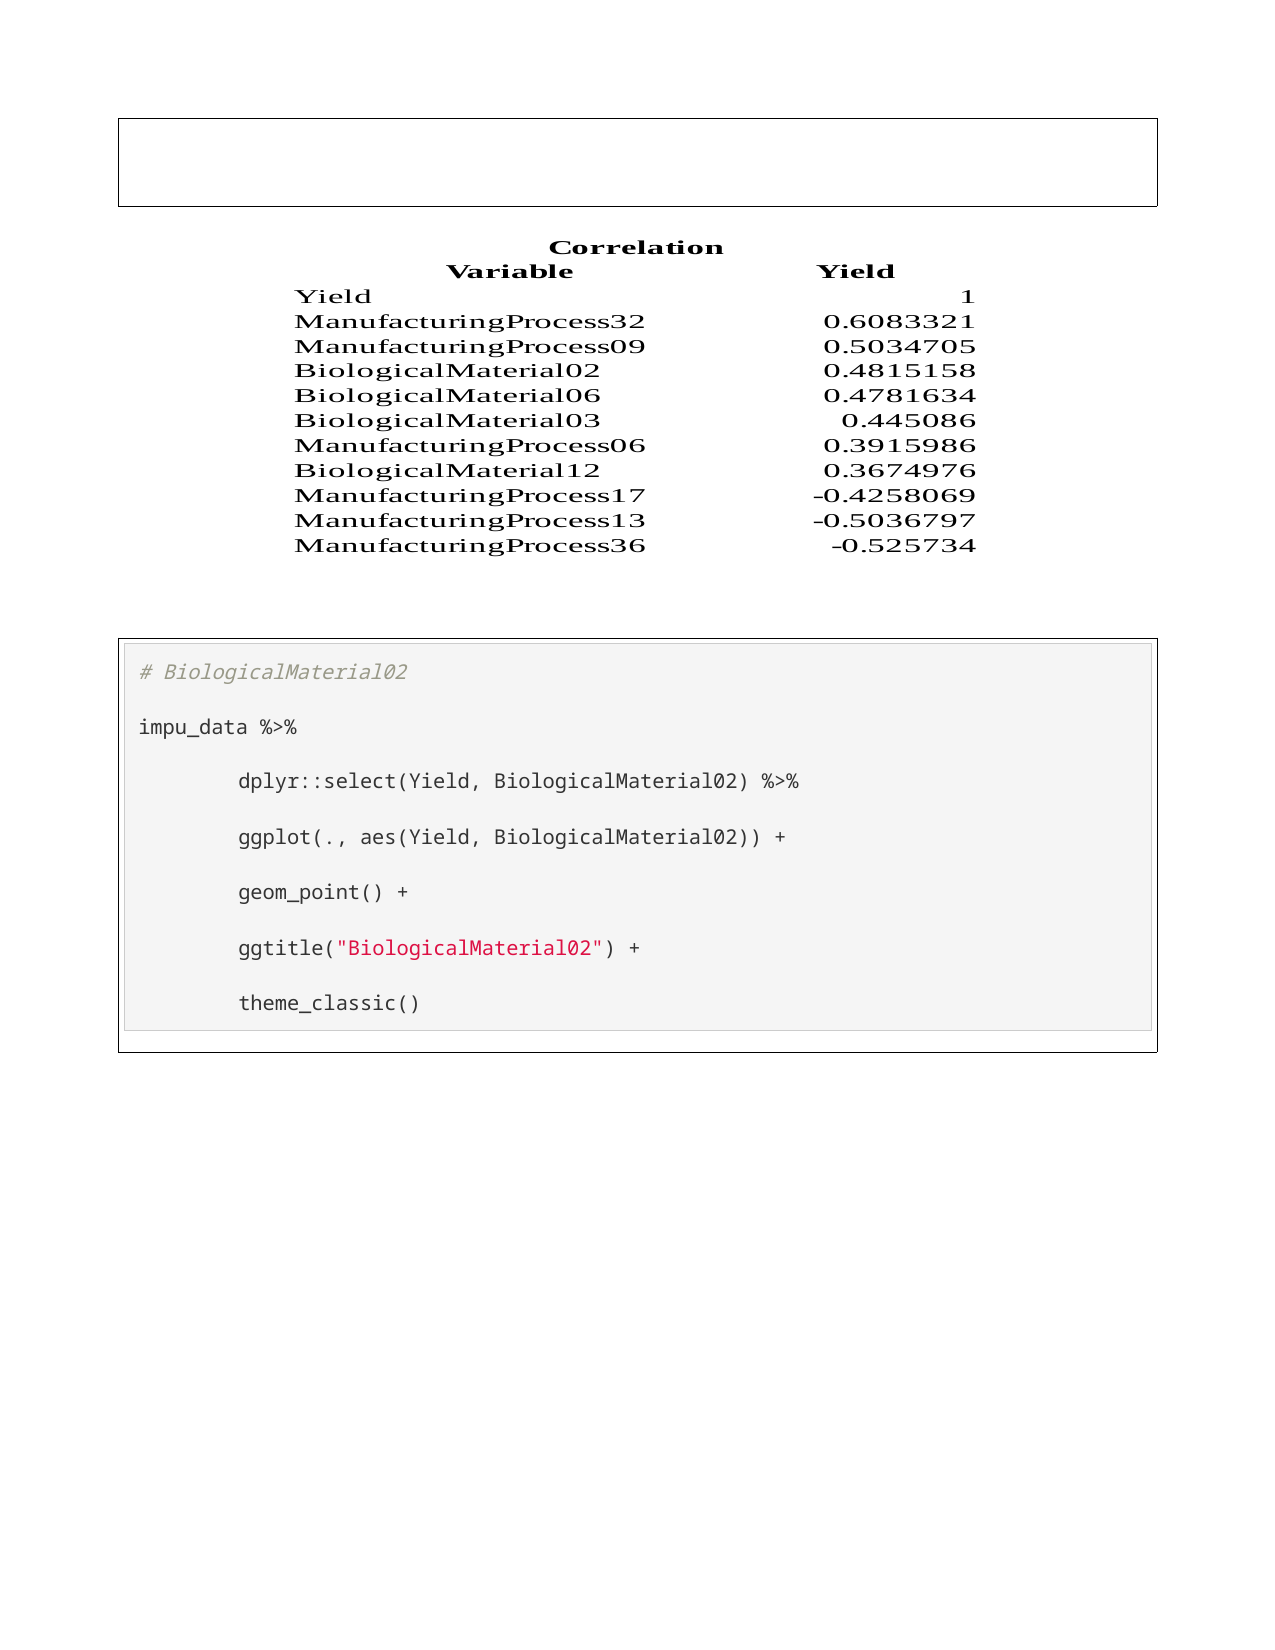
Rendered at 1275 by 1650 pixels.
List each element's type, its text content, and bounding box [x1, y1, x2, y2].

table_header # BiologicalMaterial02 impu_data %>% dplyr::select(Yield, BiologicalMaterial02) %>% ggplot(., aes(Yield, BiologicalMaterial02)) + geom_point() + ggtitle("BiologicalMaterial02") + theme_classic() [119, 639, 1157, 1052]
table_cell [119, 119, 1157, 206]
